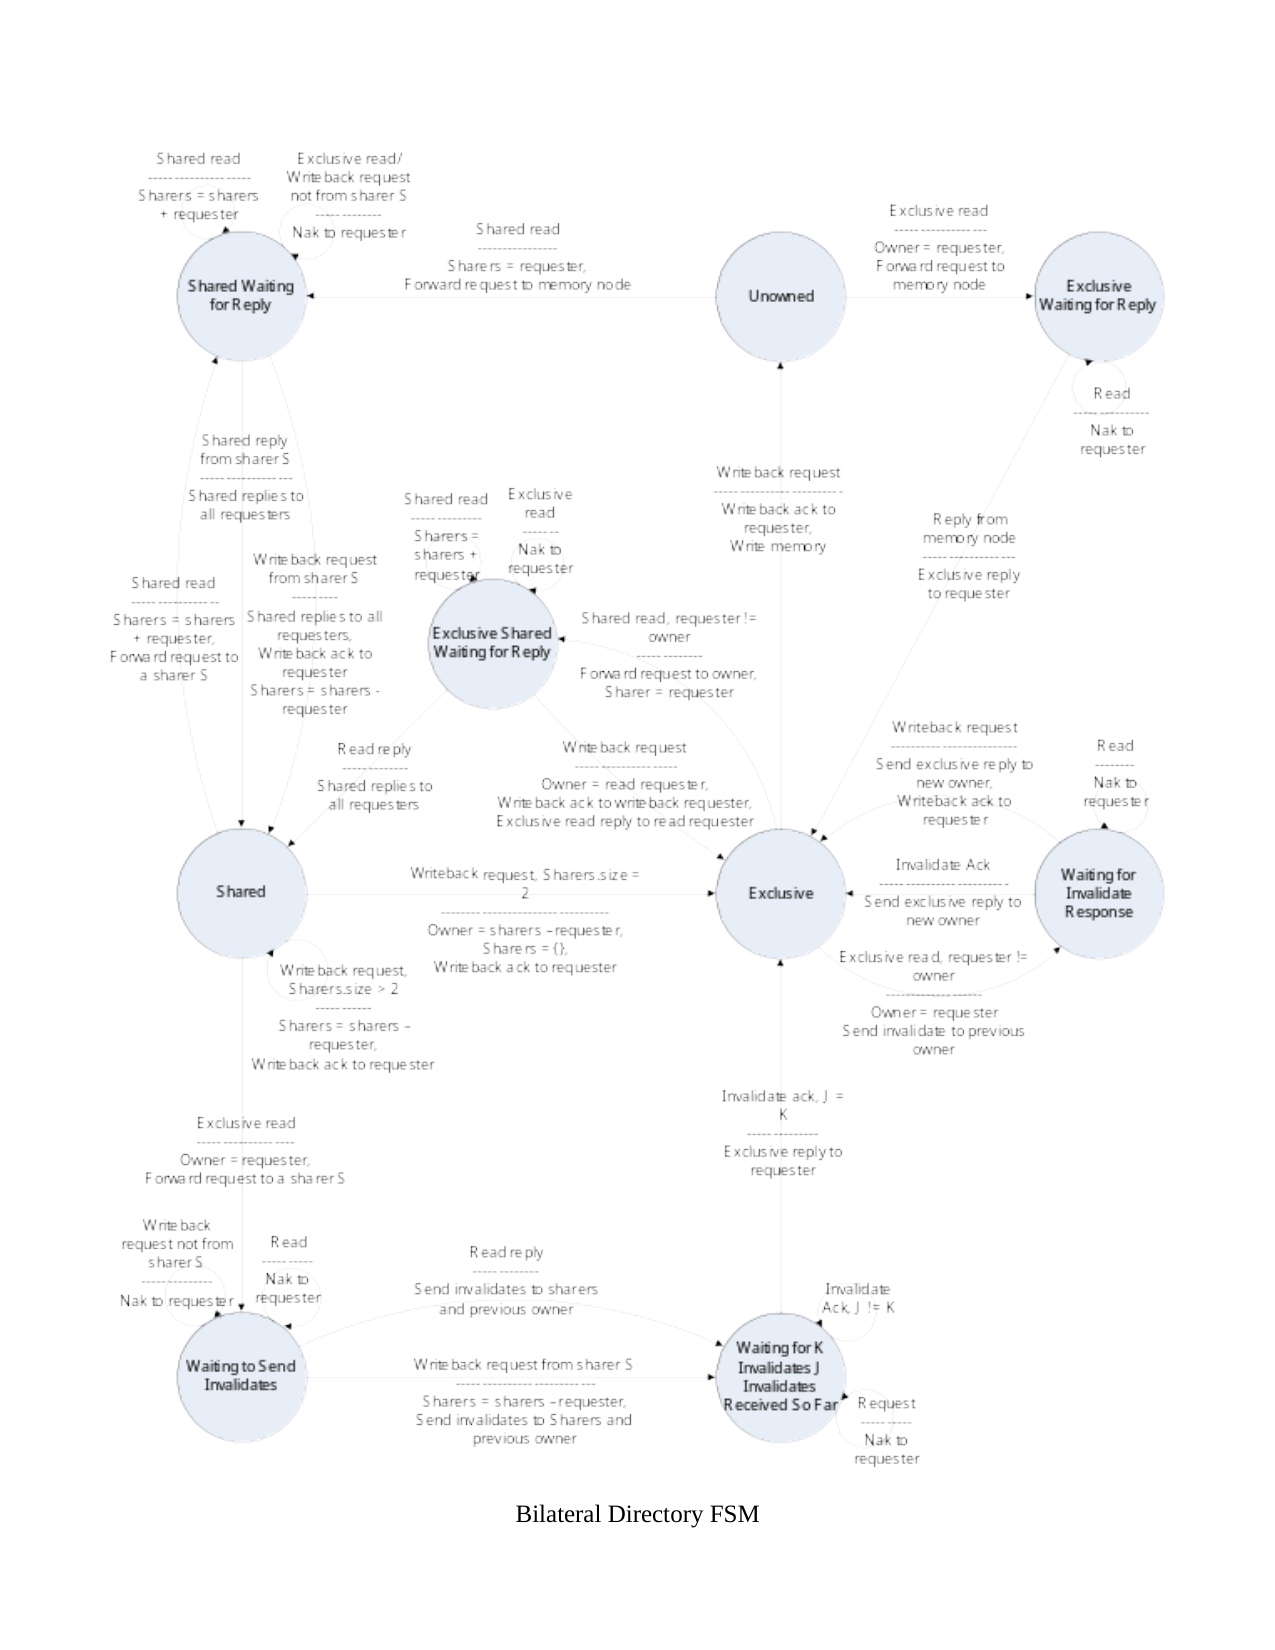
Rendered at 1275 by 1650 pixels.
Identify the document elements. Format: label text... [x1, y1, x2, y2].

text Bilateral Directory FSM [118, 1499, 1157, 1528]
